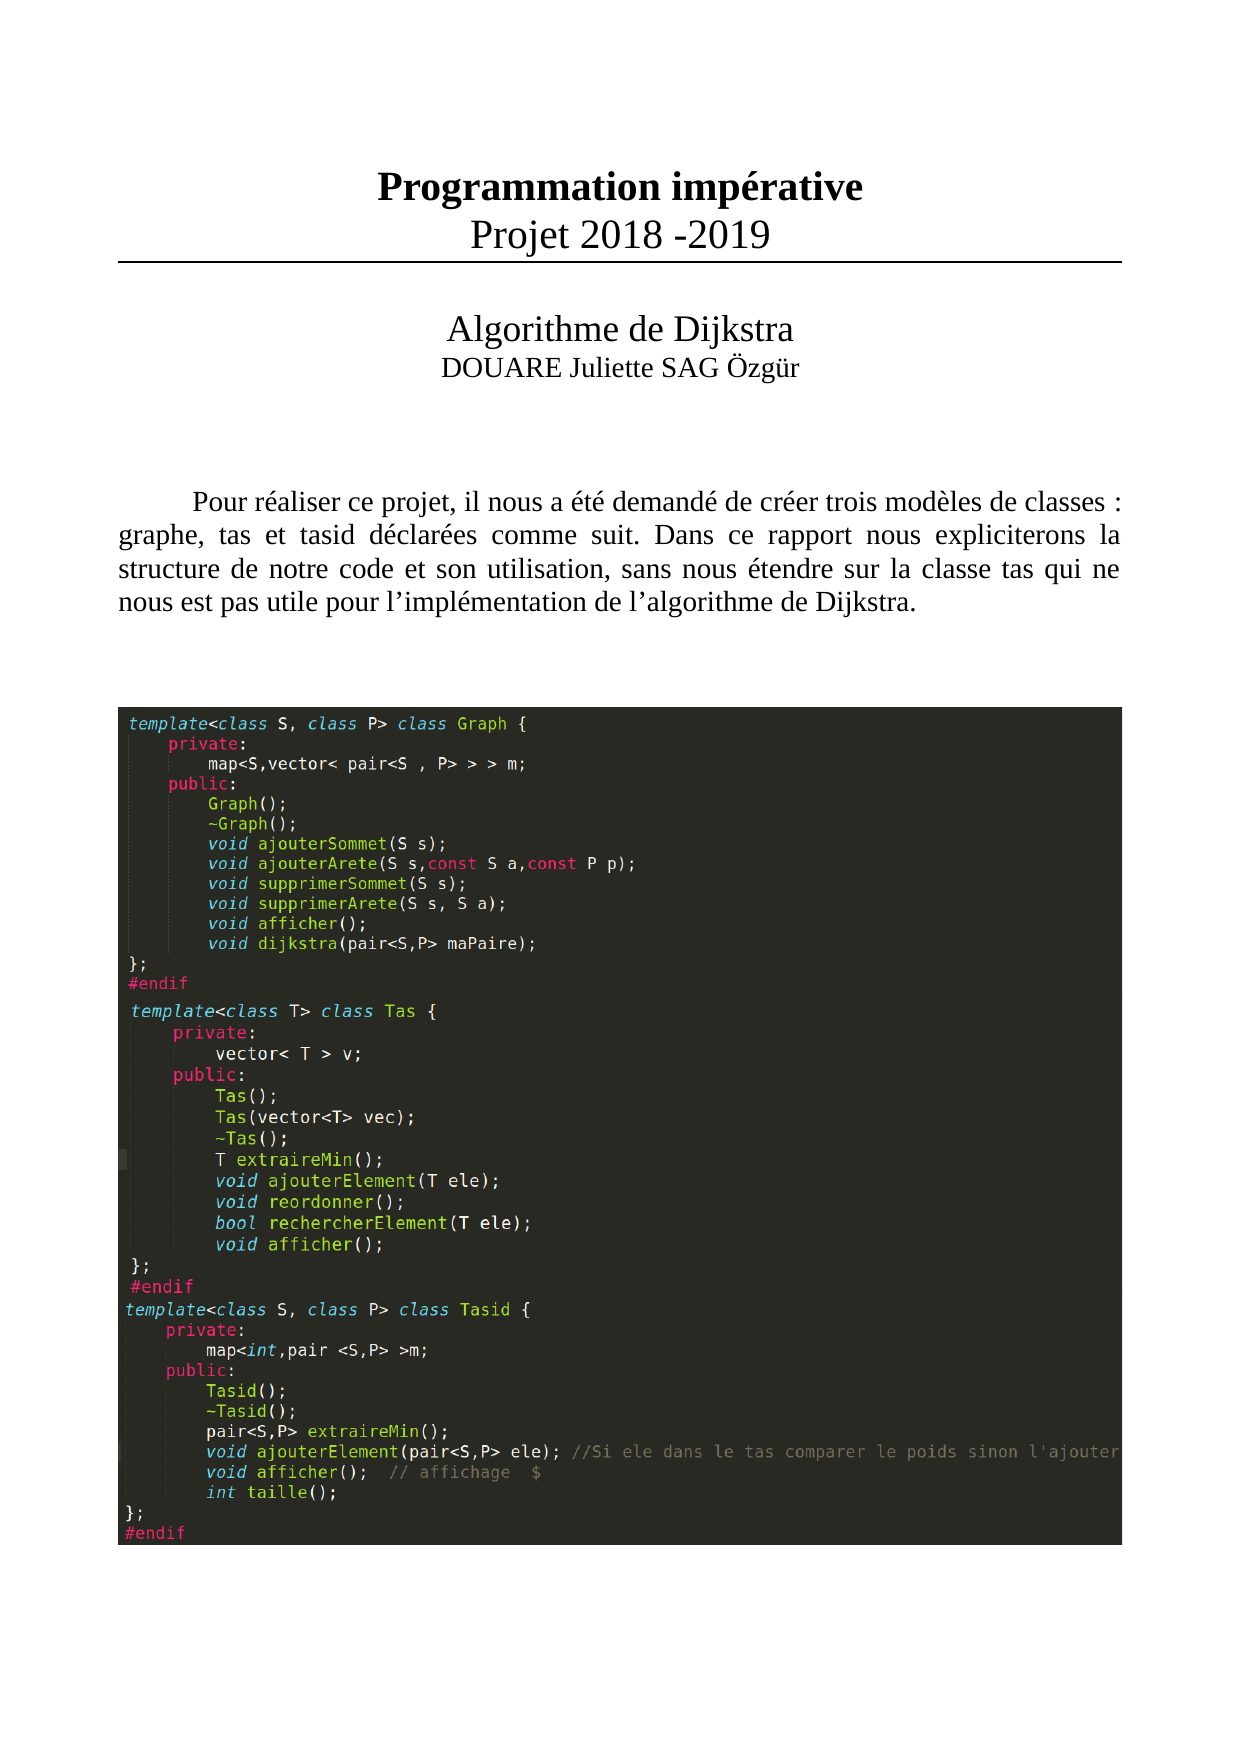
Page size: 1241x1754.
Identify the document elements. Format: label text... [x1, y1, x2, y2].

text Pour réaliser ce projet, il nous a été demandé de créer trois modèles de classes : graphe, tas et tasid déclarées comme suit. Dans ce rapport nous expliciterons la structure de notre code et son utilisation, sans nous étendre sur la classe tas qui ne nous est pas utile pour l’implémentation de l’algorithme de Dijkstra. [118, 484, 1122, 618]
text Algorithme de Dijkstra [118, 307, 1122, 350]
text DOUARE Juliette SAG Özgür [118, 350, 1122, 383]
picture [118, 707, 1123, 1545]
text Programmation impérative [118, 161, 1122, 209]
text Projet 2018 -2019 [118, 209, 1122, 261]
